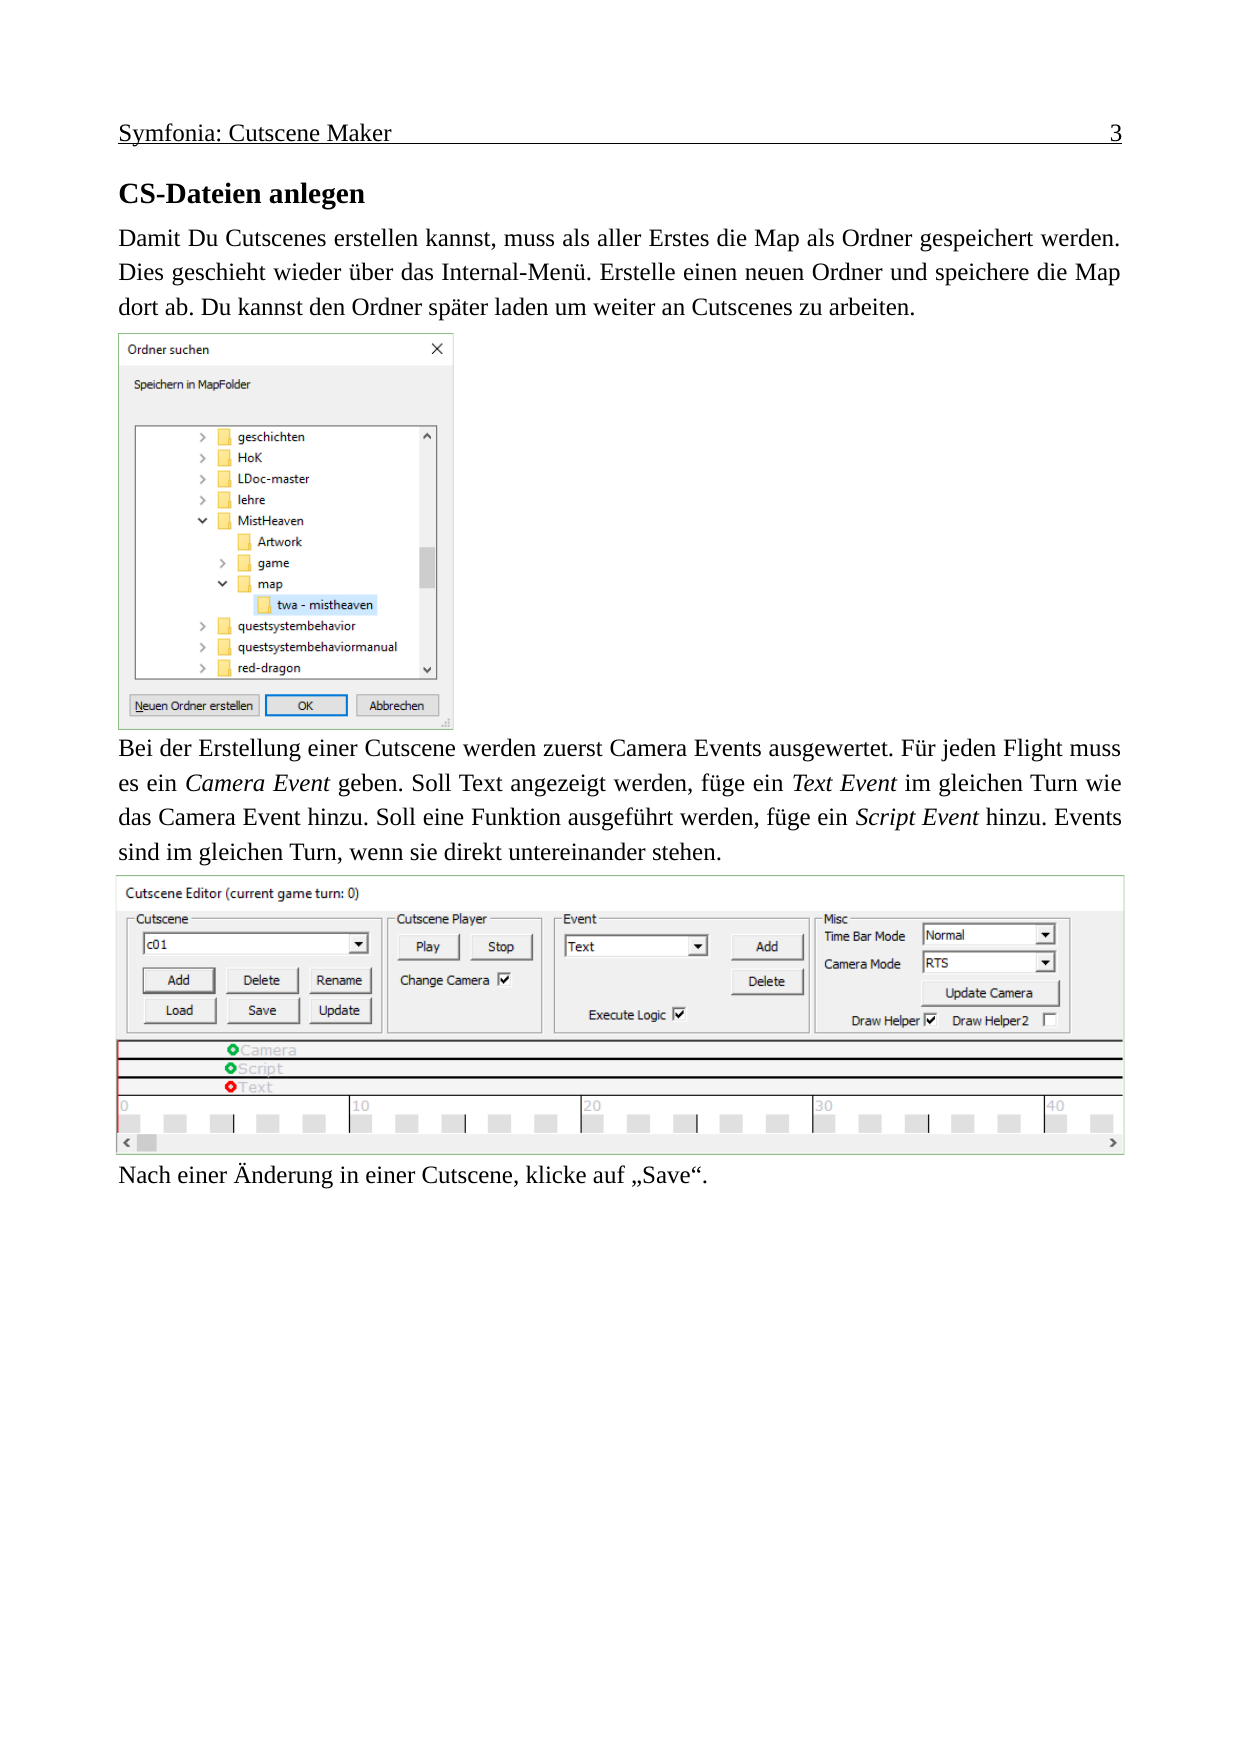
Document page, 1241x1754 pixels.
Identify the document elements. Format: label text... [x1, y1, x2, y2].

text Bei der Erstellung einer Cutscene werden zuerst Camera Events ausgewertet. Für jeden Flight muss es ein Camera Event geben. Soll Text angezeigt werden, füge ein Text Event im gleichen Turn wie das Camera Event hinzu. Soll eine Funktion ausgeführt werden, füge ein Script Event hinzu. Events sind im gleichen Turn, wenn sie direkt untereinander stehen. [118, 733, 1122, 865]
picture [115, 875, 1125, 1155]
picture [118, 333, 454, 730]
text Damit Du Cutscenes erstellen kannst, muss als aller Erstes die Map als Ordner gespeichert werden. Dies geschieht wieder über das Internal-Menü. Erstelle einen neuen Ordner und speichere die Map dort ab. Du kannst den Ordner später laden um weiter an Cutscenes zu arbeiten. [118, 223, 1122, 320]
subtitle CS-Dateien anlegen [118, 176, 1122, 210]
text Nach einer Änderung in einer Cutscene, klicke auf „Save“. [118, 1155, 1122, 1189]
